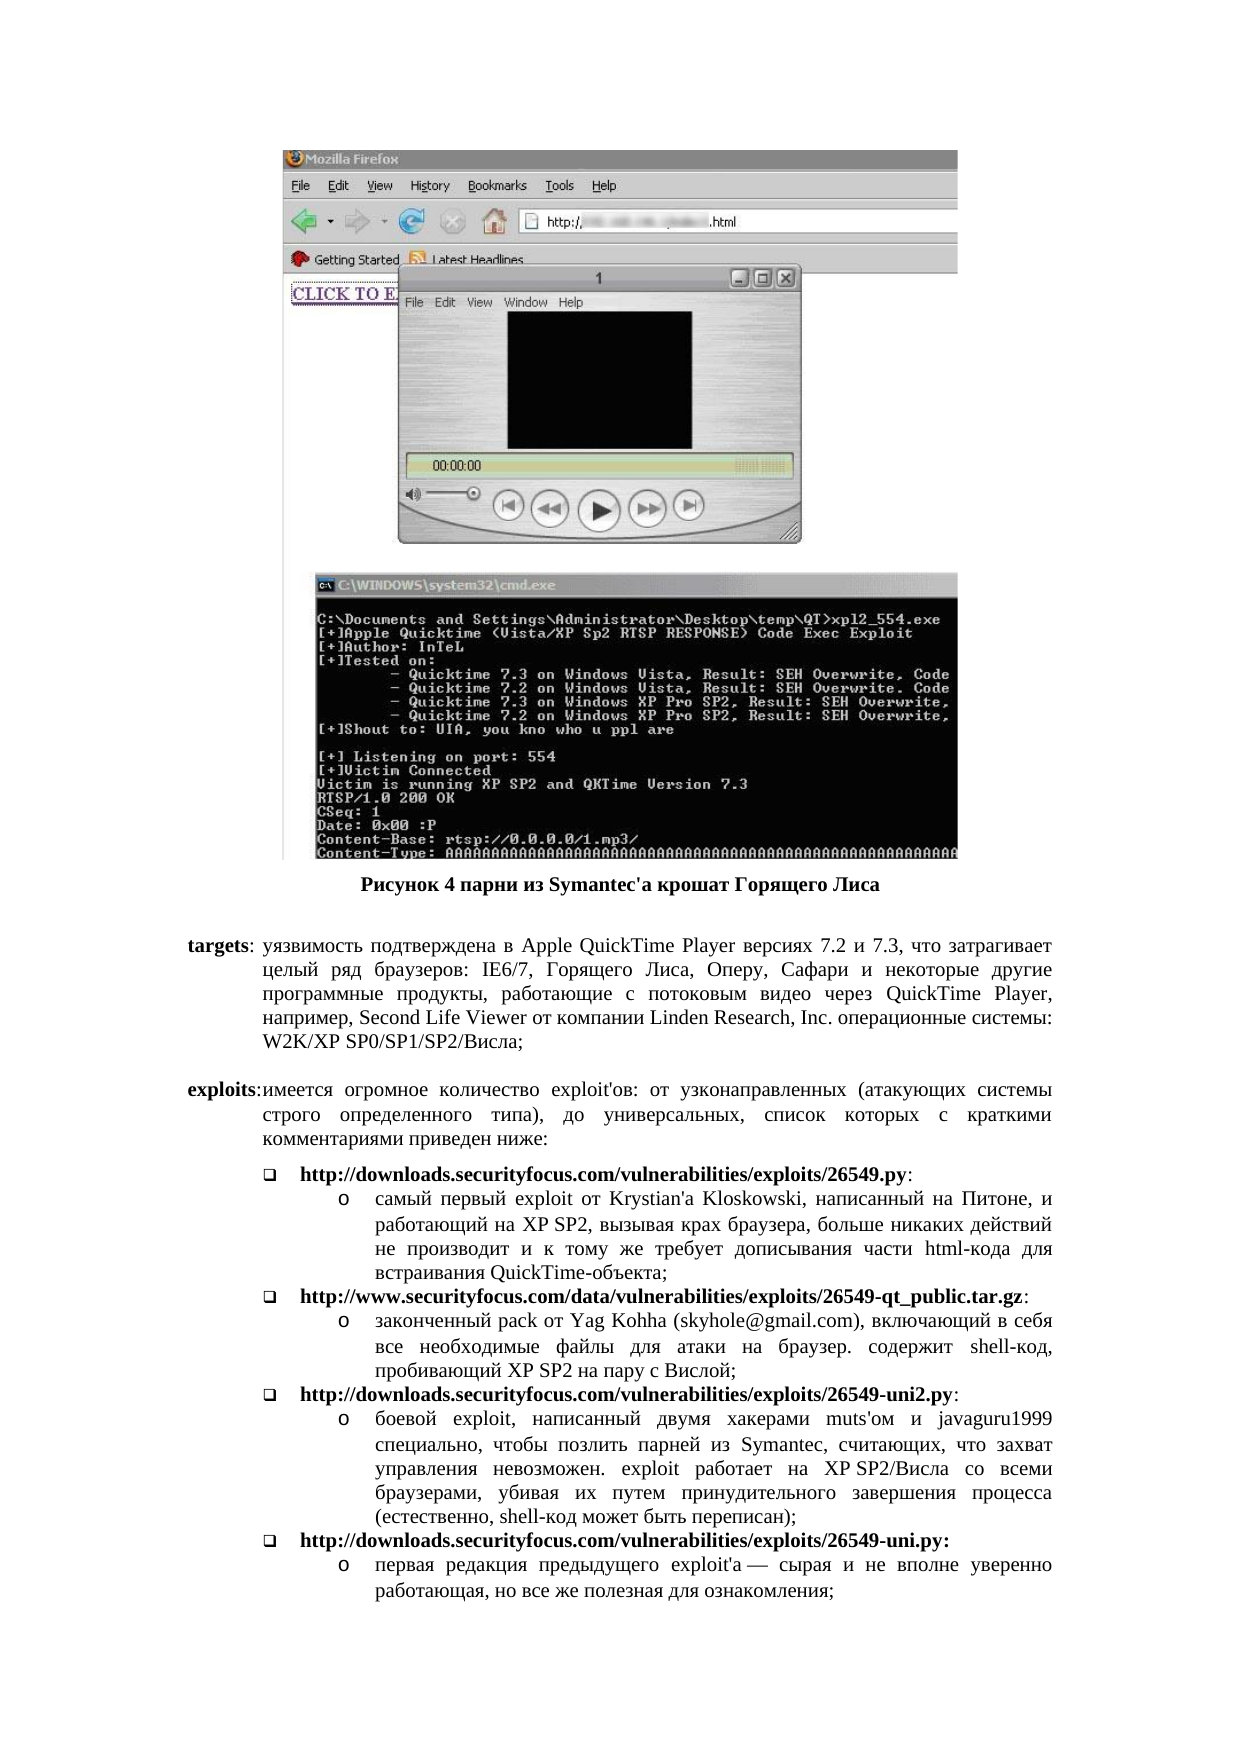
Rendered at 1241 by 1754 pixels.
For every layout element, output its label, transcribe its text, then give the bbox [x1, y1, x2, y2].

list http://downloads.securityfocus.com/vulnerabilities/exploits/26549-uni.py: [262, 1528, 1053, 1552]
list боевой exploit, написанный двумя хакерами muts'ом и javaguru1999 специально, чтобы позлить парней из Symantec, считающих, что захват управления невозможен. exploit работает на XP SP2/Висла со всеми браузерами, убивая их путем принудительного завершения процесса (естественно, shell-код может быть переписан); [337, 1406, 1053, 1528]
text targets: уязвимость подтверждена в Apple QuickTime Player версиях 7.2 и 7.3, что затрагивает целый ряд браузеров: IE6/7, Горящего Лиса, Оперу, Сафари и некоторые другие программные продукты, работающие с потоковым видео через QuickTime Player, например, Second Life Viewer от компании Linden Research, Inc. операционные системы: W2K/XP SP0/SP1/SP2/Висла; [187, 933, 1053, 1053]
list законченный pack от Yag Kohha (skyhole@gmail.com), включающий в себя все необходимые файлы для атаки на браузер. содержит shell-код, пробивающий XP SP2 на пару с Вислой; [337, 1308, 1053, 1382]
list http://www.securityfocus.com/data/vulnerabilities/exploits/26549-qt_public.tar.gz: [262, 1284, 1053, 1308]
list самый первый exploit от Krystian'а Kloskowski, написанный на Питоне, и работающий на XP SP2, вызывая крах браузера, больше никаких действий не производит и к тому же требует дописывания части html-кода для встраивания QuickTime-объекта; [337, 1186, 1053, 1284]
list http://downloads.securityfocus.com/vulnerabilities/exploits/26549-uni2.py: [262, 1382, 1053, 1406]
text Рисунок 4 парни из Symantec'а крошат Горящего Лиса [187, 872, 1053, 896]
text exploits: имеется огромное количество exploit'ов: от узконаправленных (атакующих системы строго определенного типа), до универсальных, список которых с краткими комментариями приведен ниже: [187, 1077, 1053, 1149]
list первая редакция предыдущего exploit'а — сырая и не вполне уверенно работающая, но все же полезная для ознакомления; [337, 1552, 1053, 1602]
picture [282, 150, 958, 860]
list http://downloads.securityfocus.com/vulnerabilities/exploits/26549.py: [262, 1162, 1053, 1186]
